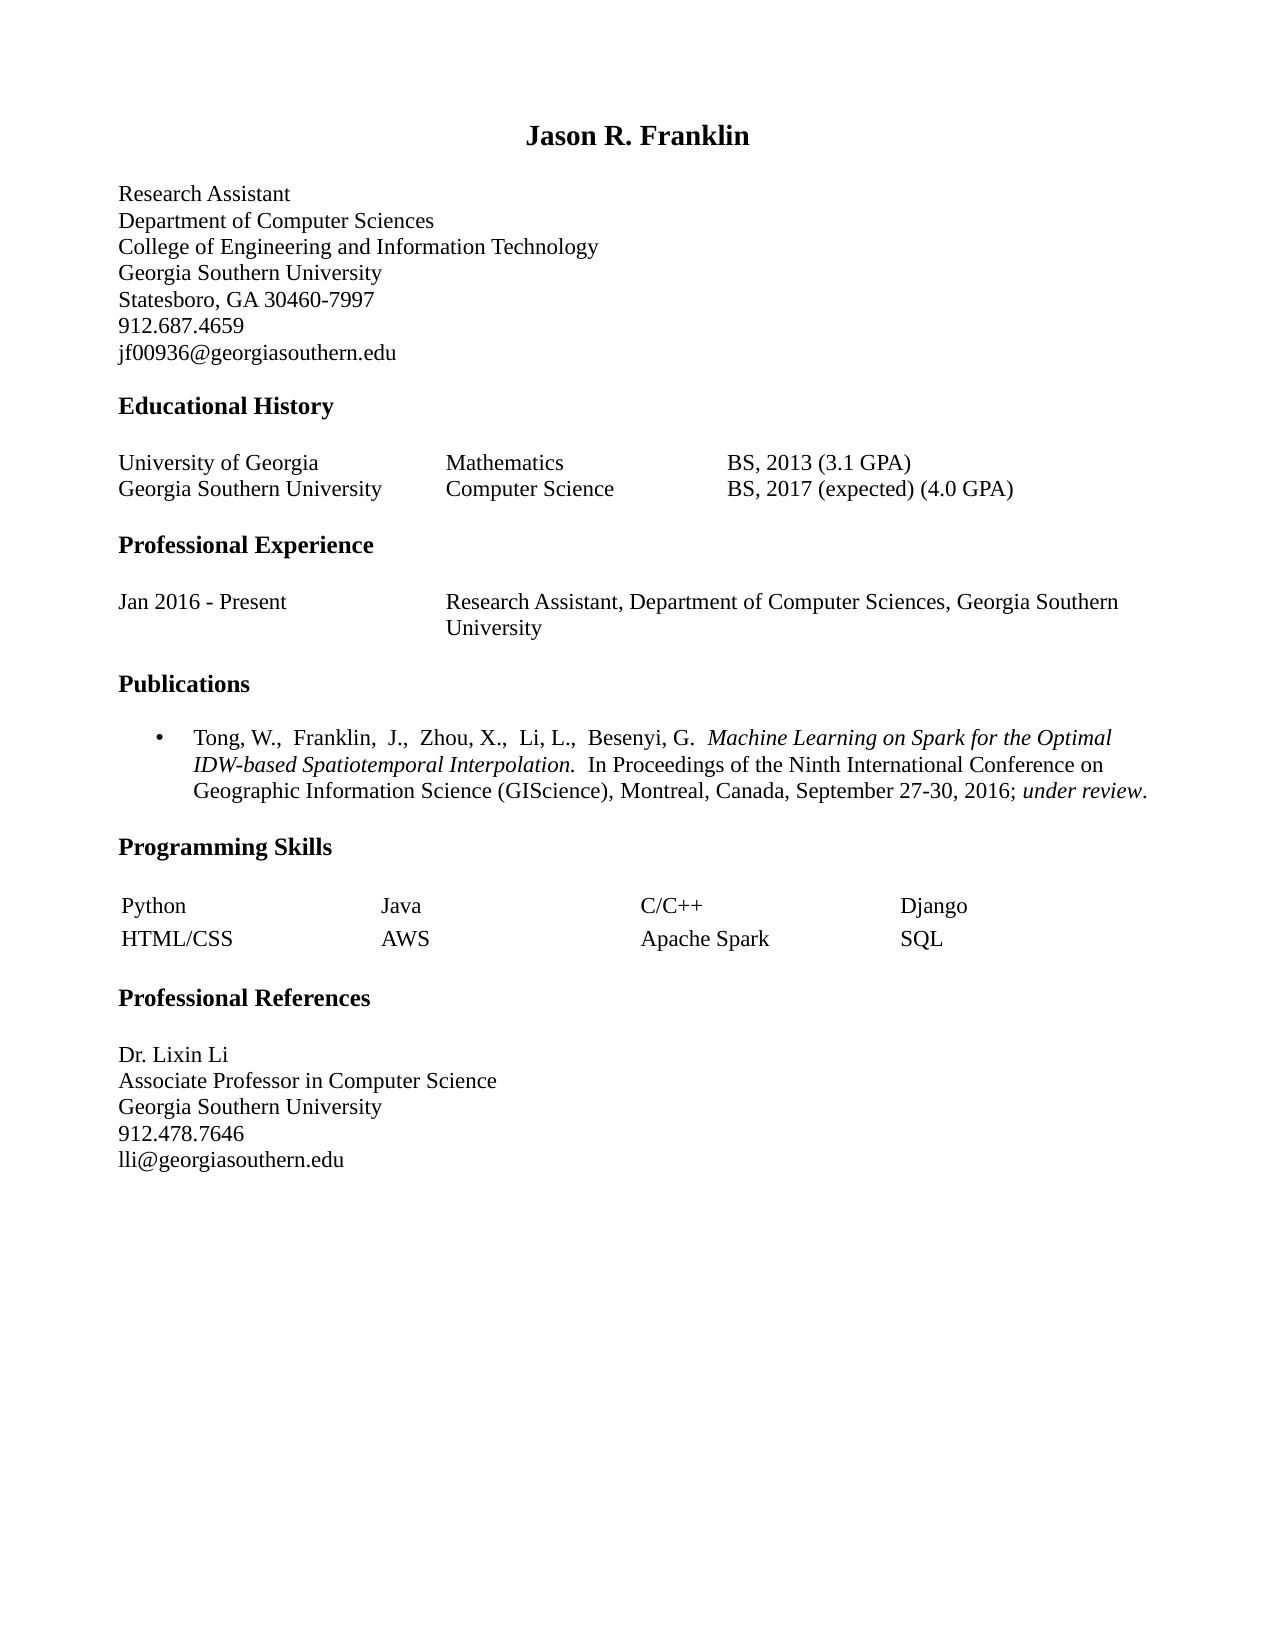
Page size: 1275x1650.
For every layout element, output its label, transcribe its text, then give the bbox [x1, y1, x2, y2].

table_cell AWS [378, 922, 637, 954]
list Tong, W., Franklin, J., Zhou, X., Li, L., Besenyi, G. Machine Learning on Spark for the Optimal IDW-based Spatiotemporal Interpolation. In Proceedings of the Ninth International Conference on Geographic Information Science (GIScience), Montreal, Canada, September 27-30, 2016; under review. [156, 724, 1157, 803]
table_header Mathematics [446, 449, 727, 475]
text Professional References [118, 983, 1157, 1012]
table_header BS, 2013 (3.1 GPA) [727, 449, 1157, 475]
text Dr. Lixin Li [118, 1041, 1157, 1067]
text Georgia Southern University [118, 1093, 1157, 1120]
table_cell BS, 2017 (expected) (4.0 GPA) [727, 475, 1157, 501]
text Programming Skills [118, 832, 1157, 861]
text Associate Professor in Computer Science [118, 1067, 1157, 1093]
text Educational History [118, 391, 1157, 420]
table_cell Computer Science [446, 475, 727, 501]
text Statesboro, GA 30460-7997 [118, 286, 1157, 312]
table_header Research Assistant, Department of Computer Sciences, Georgia Southern University [446, 588, 1157, 640]
table_header Jan 2016 - Present [118, 588, 446, 640]
table_cell Georgia Southern University [118, 475, 446, 501]
table_header University of Georgia [118, 449, 446, 475]
table_header Django [897, 890, 1157, 922]
text lli@georgiasouthern.edu [118, 1146, 1157, 1172]
text Georgia Southern University [118, 259, 1157, 286]
text Publications [118, 669, 1157, 698]
table_cell HTML/CSS [118, 922, 378, 954]
table_header Python [118, 890, 378, 922]
table_cell SQL [897, 922, 1157, 954]
text 912.687.4659 [118, 312, 1157, 338]
text College of Engineering and Information Technology [118, 233, 1157, 259]
text Professional Experience [118, 530, 1157, 559]
text 912.478.7646 [118, 1120, 1157, 1146]
text Jason R. Franklin [118, 118, 1157, 152]
table_header C/C++ [638, 890, 897, 922]
table_header Java [378, 890, 637, 922]
text jf00936@georgiasouthern.edu [118, 338, 1157, 365]
table_cell Apache Spark [638, 922, 897, 954]
text Department of Computer Sciences [118, 207, 1157, 233]
text Research Assistant [118, 180, 1157, 207]
